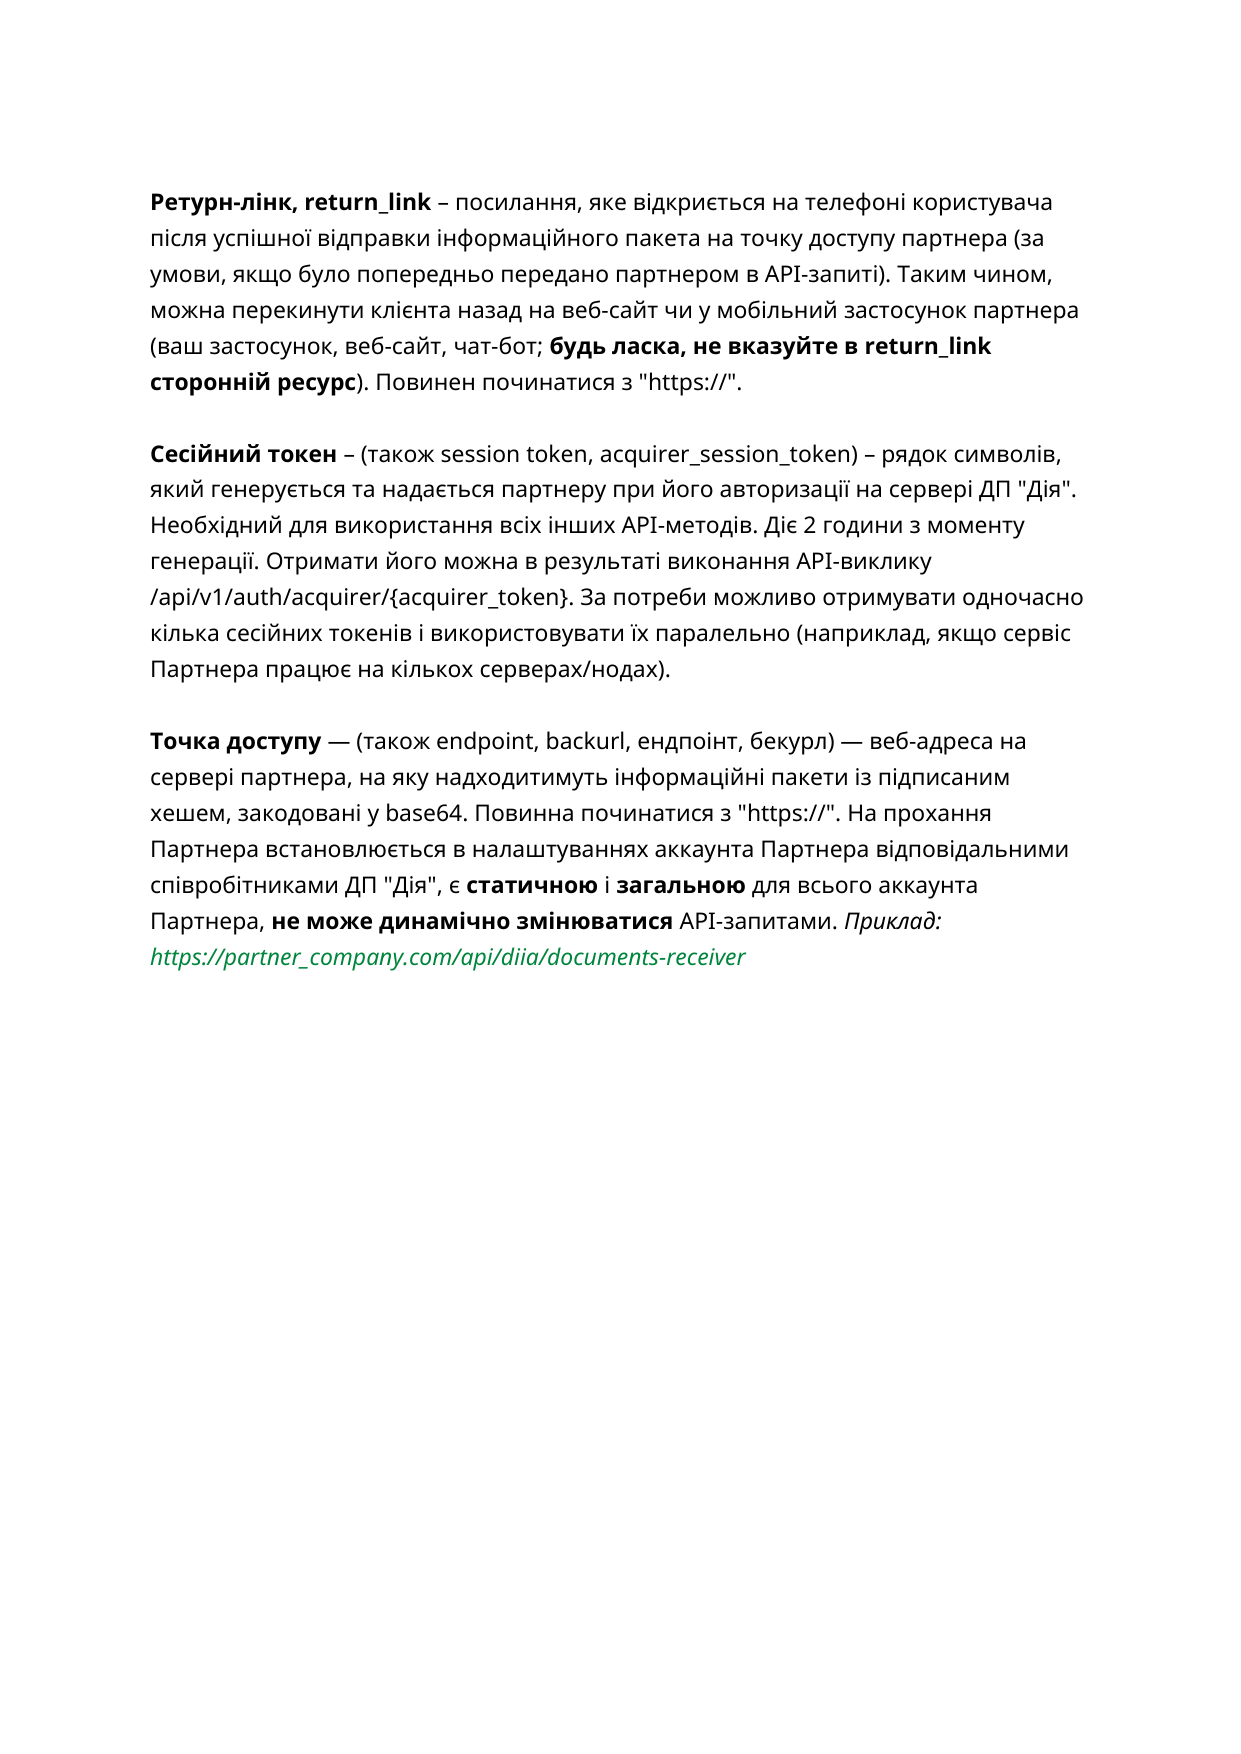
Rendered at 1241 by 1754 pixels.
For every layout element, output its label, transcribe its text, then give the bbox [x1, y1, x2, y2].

text Сесійний токен – (також session token, acquirer_session_token) – рядок символів, який генерується та надається партнеру при його авторизації на сервері ДП "Дія". Необхідний для використання всіх інших API-методів. Діє 2 години з моменту генерації. Отримати його можна в результаті виконання API-виклику /api/v1/auth/acquirer/{acquirer_token}. За потреби можливо отримувати одночасно кілька сесійних токенів і використовувати їх паралельно (наприклад, якщо сервіс Партнера працює на кількох серверах/нодах). [150, 437, 1094, 684]
text Ретурн-лінк, return_link – посилання, яке відкриється на телефоні користувача після успішної відправки інформаційного пакета на точку доступу партнера (за умови, якщо було попередньо передано партнером в API-запиті). Таким чином, можна перекинути клієнта назад на веб-сайт чи у мобільний застосунок партнера (ваш застосунок, веб-сайт, чат-бот; будь ласка, не вказуйте в return_link сторонній ресурс). Повинен починатися з "https://". [150, 186, 1094, 397]
text Точка доступу — (також endpoint, backurl, ендпоінт, бекурл) — веб-адреса на сервері партнера, на яку надходитимуть інформаційні пакети із підписаним хешем, закодовані у base64. Повинна починатися з "https://". На прохання Партнера встановлюється в налаштуваннях аккаунта Партнера відповідальними співробітниками ДП "Дія", є статичною і загальною для всього аккаунта Партнера, не може динамічно змінюватися API-запитами. Приклад: https://partner_company.com/api/diia/documents-receiver [150, 725, 1094, 972]
